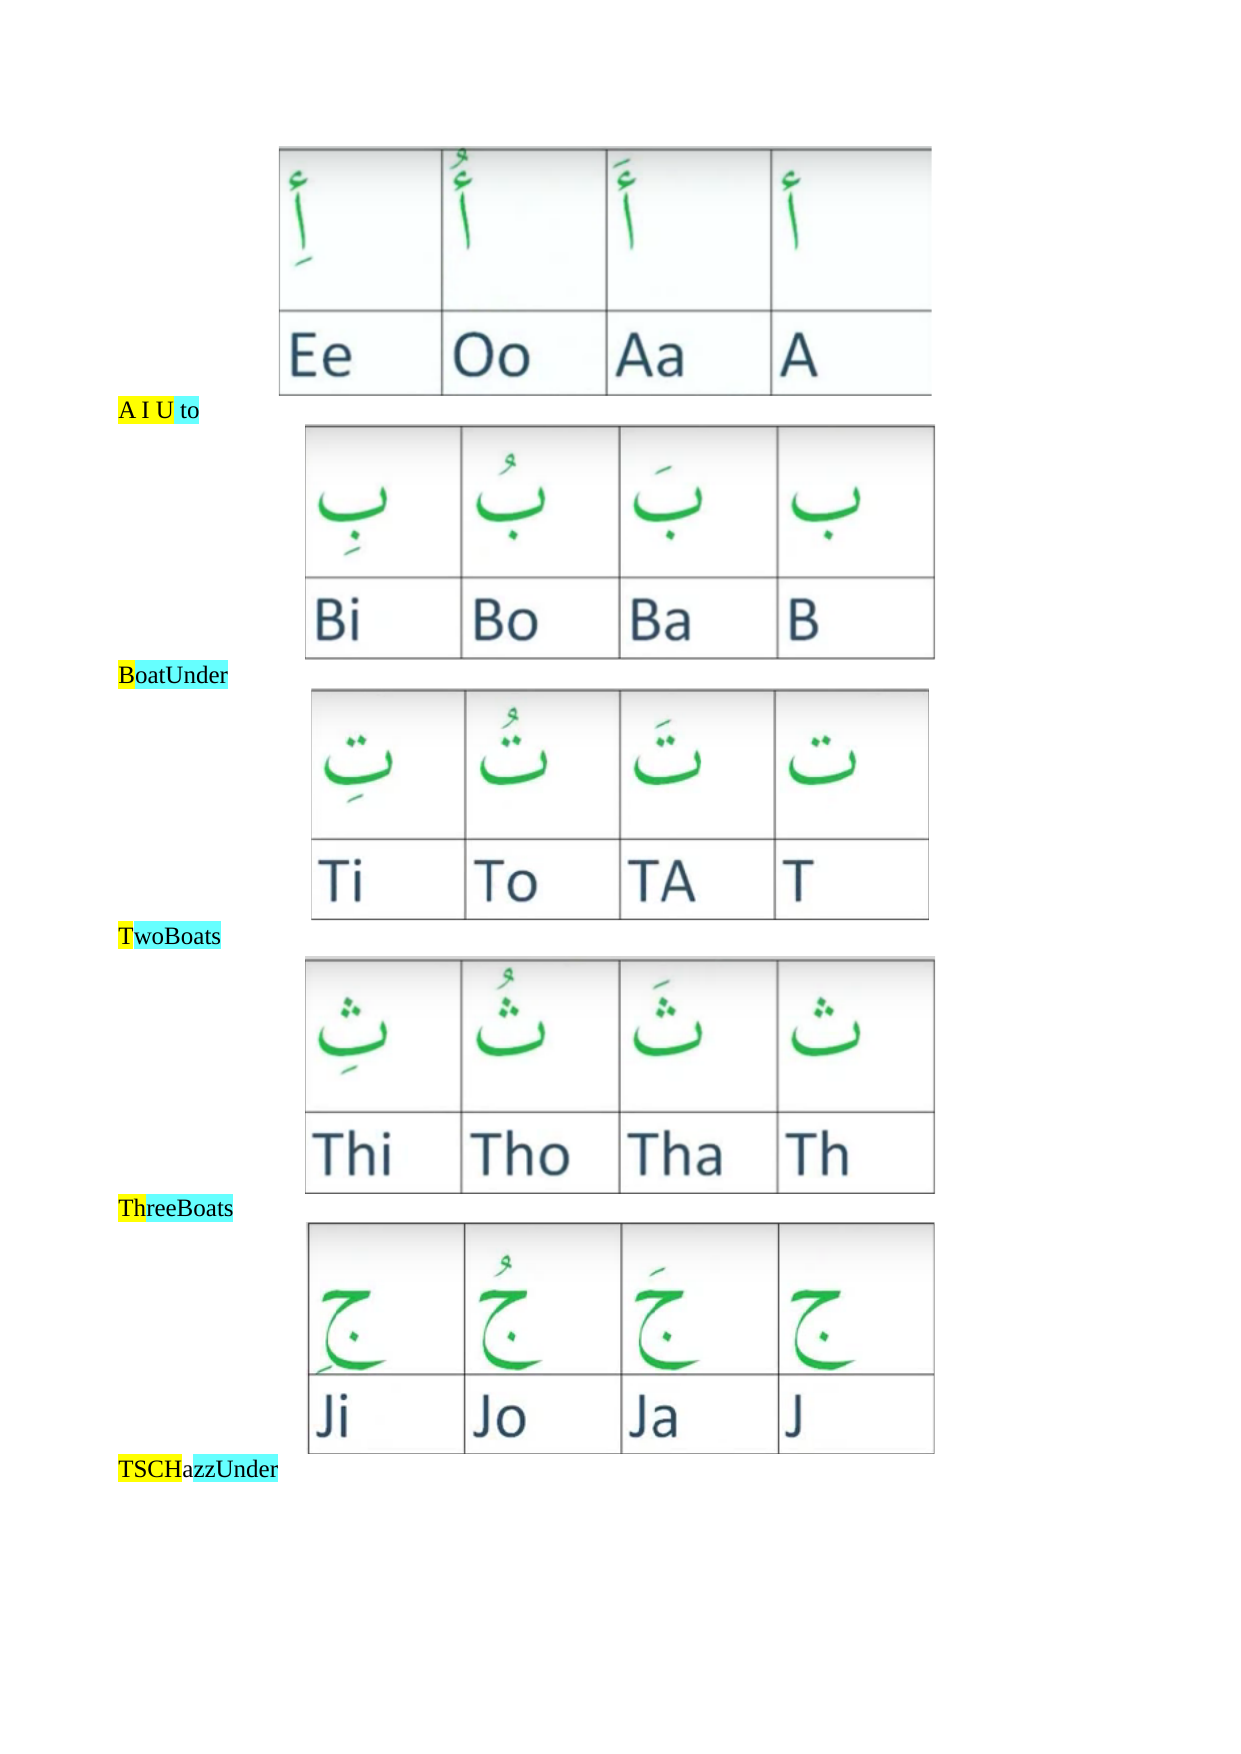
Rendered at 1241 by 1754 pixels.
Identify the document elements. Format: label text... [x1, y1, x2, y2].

text TwoBoats [118, 689, 1122, 949]
picture [305, 1222, 935, 1454]
picture [311, 688, 929, 921]
text BoatUnder [118, 424, 1122, 689]
picture [278, 146, 932, 396]
picture [305, 424, 936, 660]
text ThreeBoats [118, 949, 1122, 1222]
text A I U to [118, 147, 1122, 424]
text TSCHazzUnder [118, 1222, 1122, 1482]
picture [305, 956, 936, 1194]
